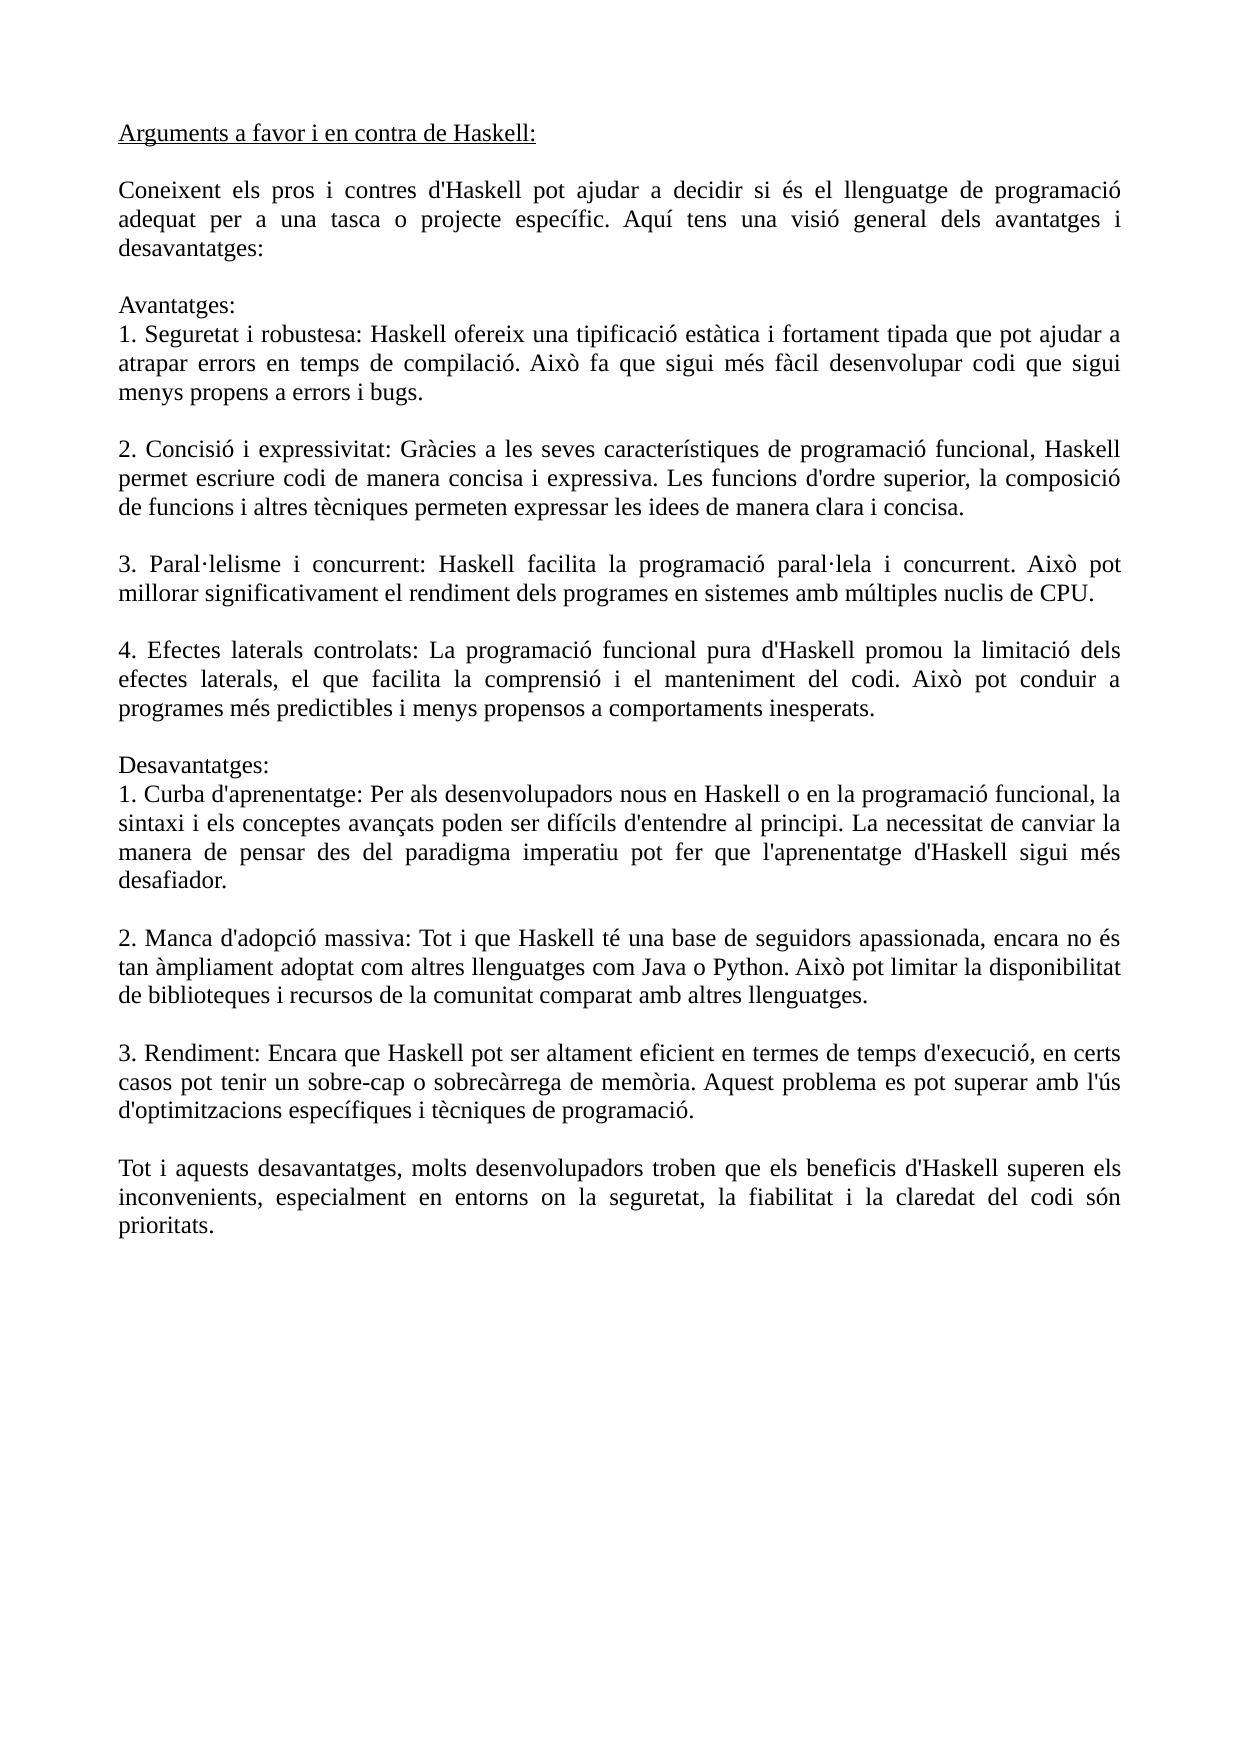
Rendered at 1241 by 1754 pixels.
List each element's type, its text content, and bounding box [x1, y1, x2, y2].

text Avantatges: [118, 291, 1122, 319]
text 3. Rendiment: Encara que Haskell pot ser altament eficient en termes de temps d'execució, en certs casos pot tenir un sobre-cap o sobrecàrrega de memòria. Aquest problema es pot superar amb l'ús d'optimitzacions específiques i tècniques de programació. [118, 1038, 1122, 1124]
text 3. Paral·lelisme i concurrent: Haskell facilita la programació paral·lela i concurrent. Això pot millorar significativament el rendiment dels programes en sistemes amb múltiples nuclis de CPU. [118, 549, 1122, 607]
text Desavantatges: [118, 751, 1122, 779]
text 4. Efectes laterals controlats: La programació funcional pura d'Haskell promou la limitació dels efectes laterals, el que facilita la comprensió i el manteniment del codi. Això pot conduir a programes més predictibles i menys propensos a comportaments inesperats. [118, 636, 1122, 722]
text Coneixent els pros i contres d'Haskell pot ajudar a decidir si és el llenguatge de programació adequat per a una tasca o projecte específic. Aquí tens una visió general dels avantatges i desavantatges: [118, 176, 1122, 262]
text 2. Manca d'adopció massiva: Tot i que Haskell té una base de seguidors apassionada, encara no és tan àmpliament adoptat com altres llenguatges com Java o Python. Això pot limitar la disponibilitat de biblioteques i recursos de la comunitat comparat amb altres llenguatges. [118, 923, 1122, 1009]
text Arguments a favor i en contra de Haskell: [118, 118, 1122, 147]
text 1. Seguretat i robustesa: Haskell ofereix una tipificació estàtica i fortament tipada que pot ajudar a atrapar errors en temps de compilació. Això fa que sigui més fàcil desenvolupar codi que sigui menys propens a errors i bugs. [118, 319, 1122, 406]
text 1. Curba d'aprenentatge: Per als desenvolupadors nous en Haskell o en la programació funcional, la sintaxi i els conceptes avançats poden ser difícils d'entendre al principi. La necessitat de canviar la manera de pensar des del paradigma imperatiu pot fer que l'aprenentatge d'Haskell sigui més desafiador. [118, 779, 1122, 894]
text Tot i aquests desavantatges, molts desenvolupadors troben que els beneficis d'Haskell superen els inconvenients, especialment en entorns on la seguretat, la fiabilitat i la claredat del codi són prioritats. [118, 1153, 1122, 1239]
text 2. Concisió i expressivitat: Gràcies a les seves característiques de programació funcional, Haskell permet escriure codi de manera concisa i expressiva. Les funcions d'ordre superior, la composició de funcions i altres tècniques permeten expressar les idees de manera clara i concisa. [118, 434, 1122, 521]
